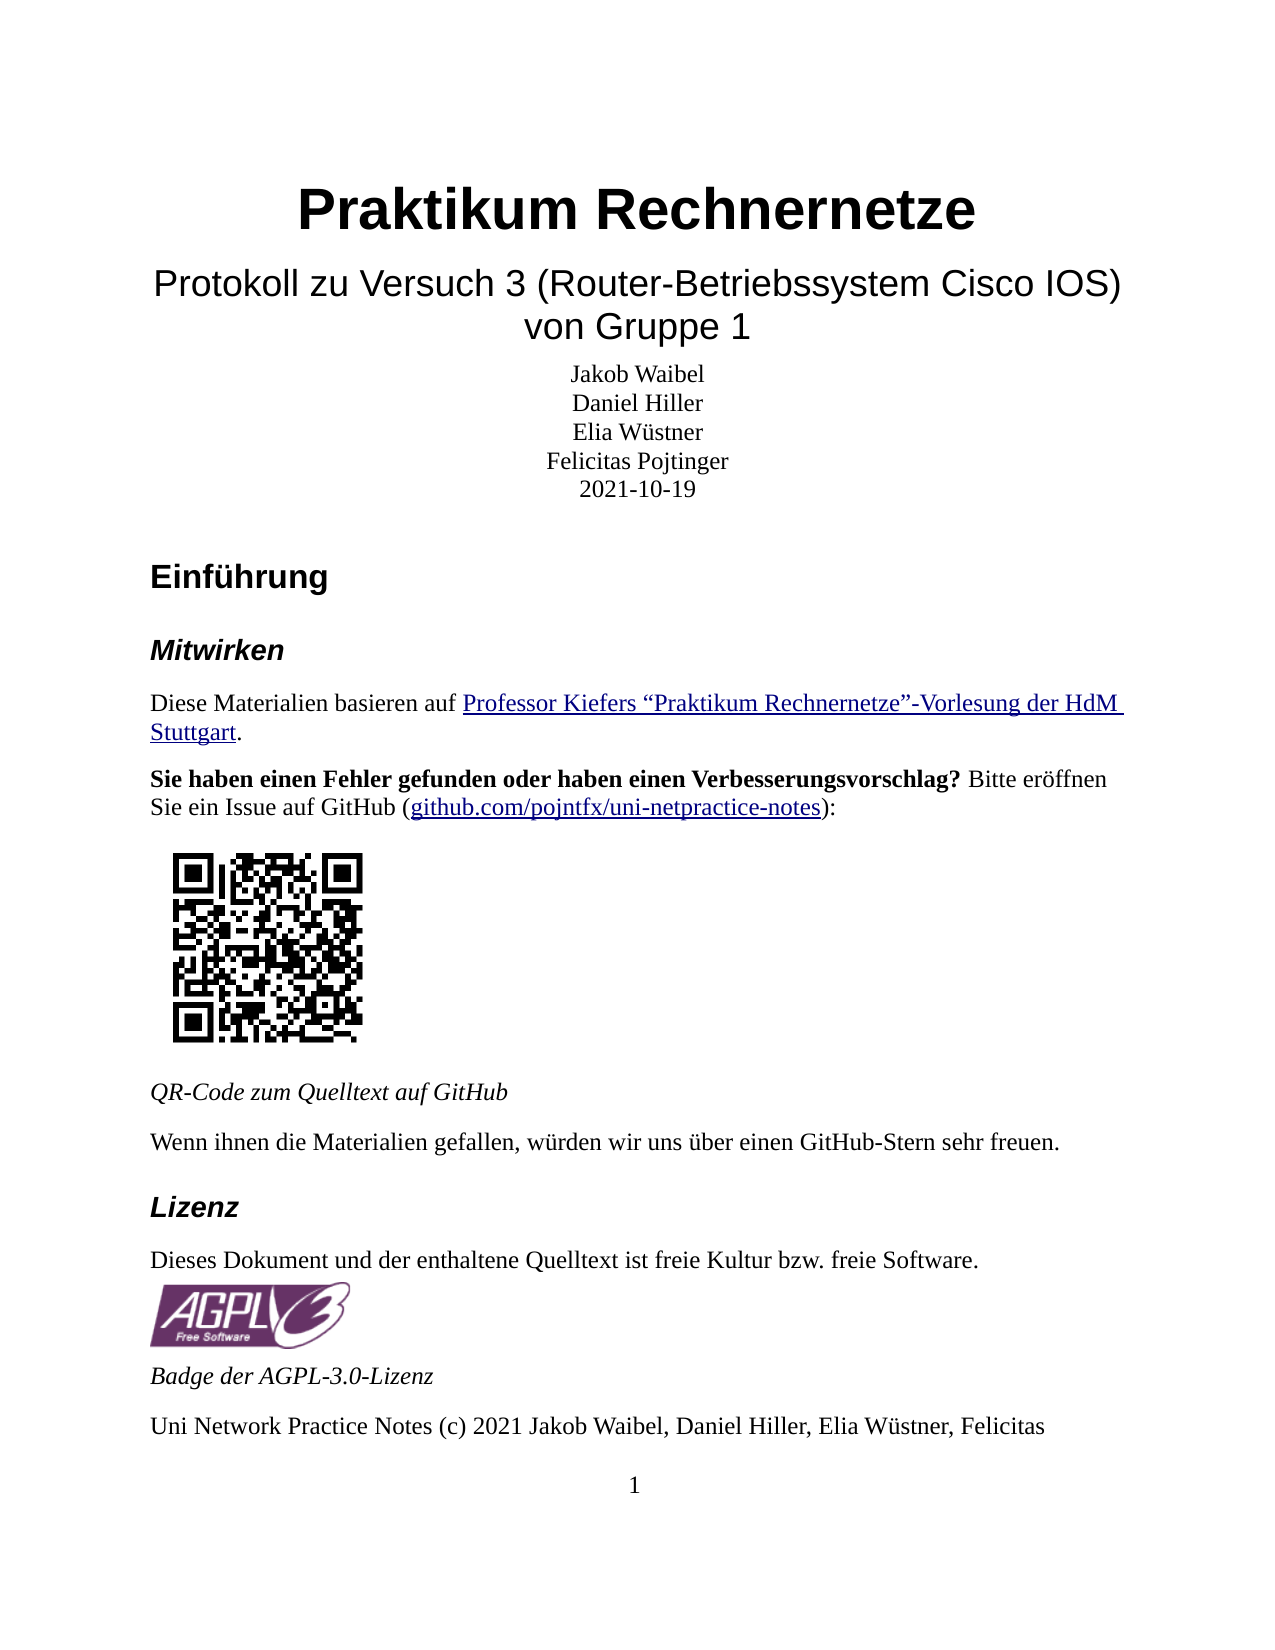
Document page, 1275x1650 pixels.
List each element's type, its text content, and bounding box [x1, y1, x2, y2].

subtitle Lizenz [150, 1190, 1125, 1223]
subtitle Mitwirken [150, 633, 1125, 667]
text Elia Wüstner [150, 417, 1125, 446]
text Sie haben einen Fehler gefunden oder haben einen Verbesserungsvorschlag? Bitte eröffnen Sie ein Issue auf GitHub (github.com/pojntfx/uni-netpractice-notes): [150, 764, 1125, 821]
picture [150, 1282, 350, 1349]
text Uni Network Practice Notes (c) 2021 Jakob Waibel, Daniel Hiller, Elia Wüstner, Felicitas [150, 1411, 1125, 1440]
subtitle Protokoll zu Versuch 3 (Router-Betriebssystem Cisco IOS) von Gruppe 1 [150, 261, 1125, 347]
subtitle Einführung [150, 557, 1125, 596]
text 2021-10-19 [150, 474, 1125, 503]
text Dieses Dokument und der enthaltene Quelltext ist freie Kultur bzw. freie Software. [150, 1245, 1125, 1274]
text QR-Code zum Quelltext auf GitHub [150, 1077, 1125, 1106]
picture [150, 830, 385, 1065]
text Felicitas Pojtinger [150, 446, 1125, 474]
text Diese Materialien basieren auf Professor Kiefers “Praktikum Rechnernetze”-Vorlesung der HdM Stuttgart. [150, 688, 1125, 746]
title Praktikum Rechnernetze [150, 175, 1125, 242]
text Wenn ihnen die Materialien gefallen, würden wir uns über einen GitHub-Stern sehr freuen. [150, 1127, 1125, 1156]
text Jakob Waibel [150, 359, 1125, 388]
text Daniel Hiller [150, 388, 1125, 417]
text Badge der AGPL-3.0-Lizenz [150, 1361, 1125, 1390]
